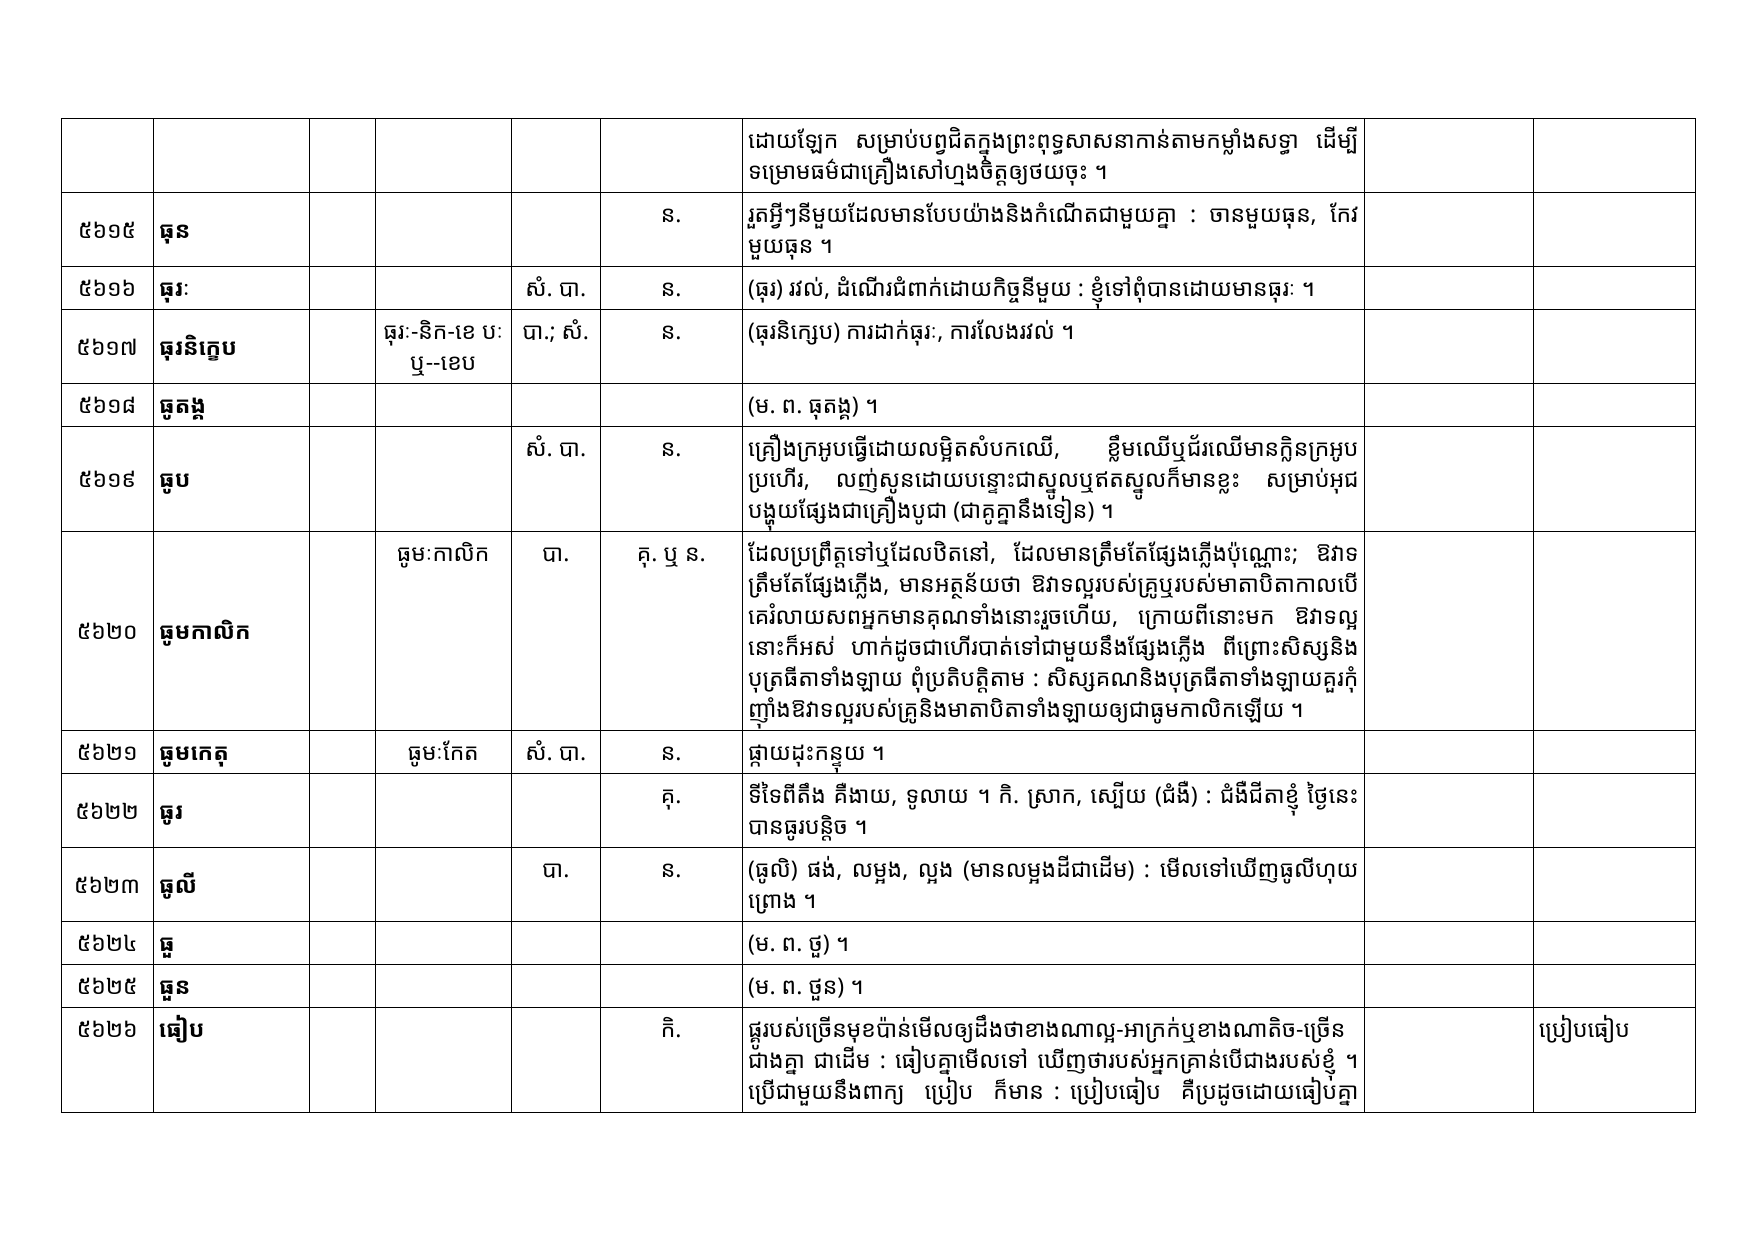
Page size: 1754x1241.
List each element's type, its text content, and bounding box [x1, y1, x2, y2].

table_cell ផ្កាយ​ដុះ​កន្ទុយ ។ [743, 731, 1364, 773]
table_cell [310, 384, 375, 426]
table_cell ធូតង្គ [154, 384, 309, 426]
table_cell (ធូលិ) ផង់, លម្អង, ល្អង (មាន​លម្អង​ដី​ជាដើម) : មើល​ទៅ​ឃើញ​ធូលី​ហុយ​ព្រោង ។ [743, 848, 1364, 921]
table_cell ៥៦២៦ [62, 1008, 153, 1112]
table_cell [1365, 731, 1533, 773]
table_cell [376, 384, 511, 426]
table_cell ធុរ​និក្ខេប [154, 310, 309, 383]
table_cell ប្រៀបធៀប [1534, 1008, 1695, 1112]
table_cell [1534, 384, 1695, 426]
table_cell [310, 119, 375, 192]
table_cell ធូមៈកាលិក [376, 532, 511, 730]
table_cell ធុន [154, 193, 309, 266]
table_cell [154, 119, 309, 192]
table_cell [1365, 384, 1533, 426]
table_cell [376, 848, 511, 921]
table_cell ដែល​ប្រព្រឹត្ត​ទៅ​ឬ​ដែល​ឋិត​នៅ, ដែល​មាន​ត្រឹមតែ​ផ្សែង​ភ្លើង​ប៉ុណ្ណោះ; ​ឱវាទ​ត្រឹមតែ​ផ្សែង​ភ្លើង, មាន​អត្ថន័យ​ថា ឱវាទ​ល្អ​របស់​គ្រូ​ឬ​របស់​មាតា​បិតា​កាល​បើ​គេ​រំលាយ​សព​អ្នក​មាន​គុណ​ទាំង​នោះ​រួច​ហើយ, ក្រោយ​ពី​នោះ​មក ឱវាទ​ល្អ​នោះ​ក៏​អស់ ហាក់​ដូច​ជា​ហើរ​បាត់​ទៅ​ជាមួយ​នឹង​ផ្សែង​ភ្លើង ពីព្រោះ​សិស្ស​និង​បុត្រ​ធីតា​ទាំងឡាយ ពុំ​ប្រតិបត្តិ​តាម : សិស្ស​គណ​និង​បុត្រធីតា​ទាំងឡាយ​គួរ​កុំ​ញ៉ាំង​ឱវាទ​ល្អ​របស់​គ្រូ​និង​មាតា​បិតា​ទាំងឡាយ​ឲ្យ​ជា​ធូម​កាលិក​ឡើយ ។ [743, 532, 1364, 730]
table_cell ៥៦២៥ [62, 965, 153, 1007]
table_cell [310, 193, 375, 266]
table_cell [1365, 848, 1533, 921]
table_cell ៥៦១៦ [62, 267, 153, 309]
table_cell [310, 1008, 375, 1112]
table_cell ធូលី [154, 848, 309, 921]
table_cell ធៀប [154, 1008, 309, 1112]
table_cell [1534, 310, 1695, 383]
table_cell [310, 848, 375, 921]
table_cell ៥៦១៥ [62, 193, 153, 266]
table_cell [310, 774, 375, 847]
table_cell ន. [601, 267, 742, 309]
table_cell សំ. បា. [512, 731, 600, 773]
table_cell [1365, 310, 1533, 383]
table_cell ន. [601, 310, 742, 383]
table_cell [512, 119, 600, 192]
table_cell [1365, 119, 1533, 192]
table_cell ន. [601, 427, 742, 531]
table_cell [1534, 965, 1695, 1007]
table_cell [376, 267, 511, 309]
table_cell (ម. ព. ធុតង្គ) ។ [743, 384, 1364, 426]
table_cell [310, 267, 375, 309]
table_cell កិ. [601, 1008, 742, 1112]
table_cell [376, 774, 511, 847]
table_cell [62, 119, 153, 192]
table_cell ៥៦១៧ [62, 310, 153, 383]
table_cell ន. [601, 193, 742, 266]
table_cell [601, 965, 742, 1007]
table_cell [1365, 193, 1533, 266]
table_cell ៥៦២២ [62, 774, 153, 847]
table_cell [1534, 532, 1695, 730]
table_cell [376, 119, 511, 192]
table_cell [601, 922, 742, 964]
table_cell [512, 774, 600, 847]
table_cell [512, 965, 600, 1007]
table_cell សំ. បា. [512, 427, 600, 531]
table_cell ៥៦១៩ [62, 427, 153, 531]
table_cell គុ. [601, 774, 742, 847]
table_cell [1365, 532, 1533, 730]
table_cell [1534, 267, 1695, 309]
table_cell ន. [601, 731, 742, 773]
table_cell [1534, 848, 1695, 921]
table_cell ធូម​កេតុ [154, 731, 309, 773]
table_cell ៥៦២១ [62, 731, 153, 773]
table_cell ធួន [154, 965, 309, 1007]
table_cell [310, 731, 375, 773]
table_cell ៥៦២៣ [62, 848, 153, 921]
table_cell [376, 922, 511, 964]
table_cell [601, 119, 742, 192]
table_cell [512, 193, 600, 266]
table_cell គ្រឿង​ក្រអូប​ធ្វើ​ដោយ​លម្អិត​សំបក​ឈើ, ខ្លឹម​ឈើ​ឬ​ជ័រ​ឈើ​មាន​ក្លិន​ក្រអូប​ប្រហើរ, លញ់​សូន​ដោយ​បន្ទោះ​ជា​ស្នូល​ឬ​ឥត​ស្នូល​ក៏​មាន​ខ្លះ សម្រាប់​អុជ​បង្ហុយ​ផ្សែង​ជា​គ្រឿង​បូជា (ជា​គូ​គ្នា​នឹង​ទៀន) ។ [743, 427, 1364, 531]
table_cell [310, 532, 375, 730]
table_cell ធូរ [154, 774, 309, 847]
table_cell [1534, 774, 1695, 847]
table_cell [376, 427, 511, 531]
table_cell ធួ [154, 922, 309, 964]
table_cell [310, 310, 375, 383]
table_cell [1365, 922, 1533, 964]
table_cell ៥៦១៨ [62, 384, 153, 426]
table_cell ៥៦២០ [62, 532, 153, 730]
table_cell ធូម​កាលិក [154, 532, 309, 730]
table_cell [310, 965, 375, 1007]
table_cell រួត​អ្វី​ៗ​នីមួយ​ដែល​មាន​បែប​យ៉ាង​និង​កំណើត​ជាមួយ​គ្នា : ចាន​មួយ​ធុន, កែវ​មួយ​ធុន ។ [743, 193, 1364, 266]
table_cell ទីទៃ​ពី​តឹង គឺ​ងាយ, ទូលាយ ។ កិ. ស្រាក, ស្បើយ (ជំងឺ) : ជំងឺ​ជីតា​ខ្ញុំ ថ្ងៃ​នេះ​បាន​ធូរ​បន្តិច ។ [743, 774, 1364, 847]
table_cell សំ. បា. [512, 267, 600, 309]
table_cell (ធុរ​និក្សេប) ការ​ដាក់​ធុរៈ, ការ​លែង​រវល់ ។ [743, 310, 1364, 383]
table_cell ធុរៈ [154, 267, 309, 309]
table_cell ផ្គូ​របស់​ច្រើន​មុខ​ប៉ាន់​មើល​ឲ្យ​ដឹង​ថា​ខាង​ណា​ល្អ-អាក្រក់​ឬ​ខាង​ណា​តិច-ច្រើន​ជាង​គ្នា ជាដើម : ធៀប​គ្នា​មើល​ទៅ ឃើញ​ថា​របស់​អ្នក​គ្រាន់​បើ​ជាង​របស់​ខ្ញុំ ។ ប្រើ​ជា​មួយ​នឹង​ពាក្យ ប្រៀប ក៏​មាន : ប្រៀប​ធៀប គឺ​ប្រដូច​ដោយ​ធៀប​គ្នា​ [743, 1008, 1364, 1112]
table_cell គុ. ឬ ន. [601, 532, 742, 730]
table_cell [376, 965, 511, 1007]
table_cell (ម. ព. ថួន) ។ [743, 965, 1364, 1007]
table_cell ធុរៈ-និក-ខេ បៈ ឬ--ខេប [376, 310, 511, 383]
table_cell ធូប [154, 427, 309, 531]
table_cell ៥៦២៤ [62, 922, 153, 964]
table_cell [1534, 731, 1695, 773]
table_cell [1365, 427, 1533, 531]
table_cell [1534, 922, 1695, 964]
table_cell [1534, 119, 1695, 192]
table_cell [376, 1008, 511, 1112]
table_cell [1365, 965, 1533, 1007]
table_cell [512, 1008, 600, 1112]
table_cell (ម. ព. ថួ) ។ [743, 922, 1364, 964]
table_cell [1365, 267, 1533, 309]
table_cell [601, 384, 742, 426]
table_cell [1534, 193, 1695, 266]
table_cell អង្គ​របស់​ធម៌​ជា​គ្រឿង​កម្ចាត់​នូវ​កិលេស ។ ពាក្យ​នេះ​ជា​ឈ្មោះ​វត្ត​ប្រតិបត្តិ​ដោយ​ឡែក សម្រាប់​បព្វជិត​ក្នុង​ព្រះ​ពុទ្ធ​សាសនា​កាន់​តាម​កម្លាំង​សទ្ធា ដើម្បី​ទម្រោម​ធម៌​ជា​គ្រឿង​សៅហ្មង​ចិត្ត​ឲ្យ​ថយ​ចុះ ។ [743, 119, 1364, 192]
table_cell [512, 922, 600, 964]
table_cell បា. [512, 848, 600, 921]
table_cell បា. [512, 532, 600, 730]
table_cell (ធុរ) រវល់, ដំណើរ​ជំពាក់​ដោយ​កិច្ច​នីមួយ : ខ្ញុំ​ទៅ​ពុំ​បាន​ដោយ​មាន​ធុរៈ ។ [743, 267, 1364, 309]
table_cell [376, 193, 511, 266]
table_cell [310, 922, 375, 964]
table_cell [1365, 1008, 1533, 1112]
table_cell បា.; សំ. [512, 310, 600, 383]
table_cell [1365, 774, 1533, 847]
table_cell [310, 427, 375, 531]
table_cell [512, 384, 600, 426]
table_cell ន. [601, 848, 742, 921]
table_cell ធូមៈកែត [376, 731, 511, 773]
table_cell [1534, 427, 1695, 531]
